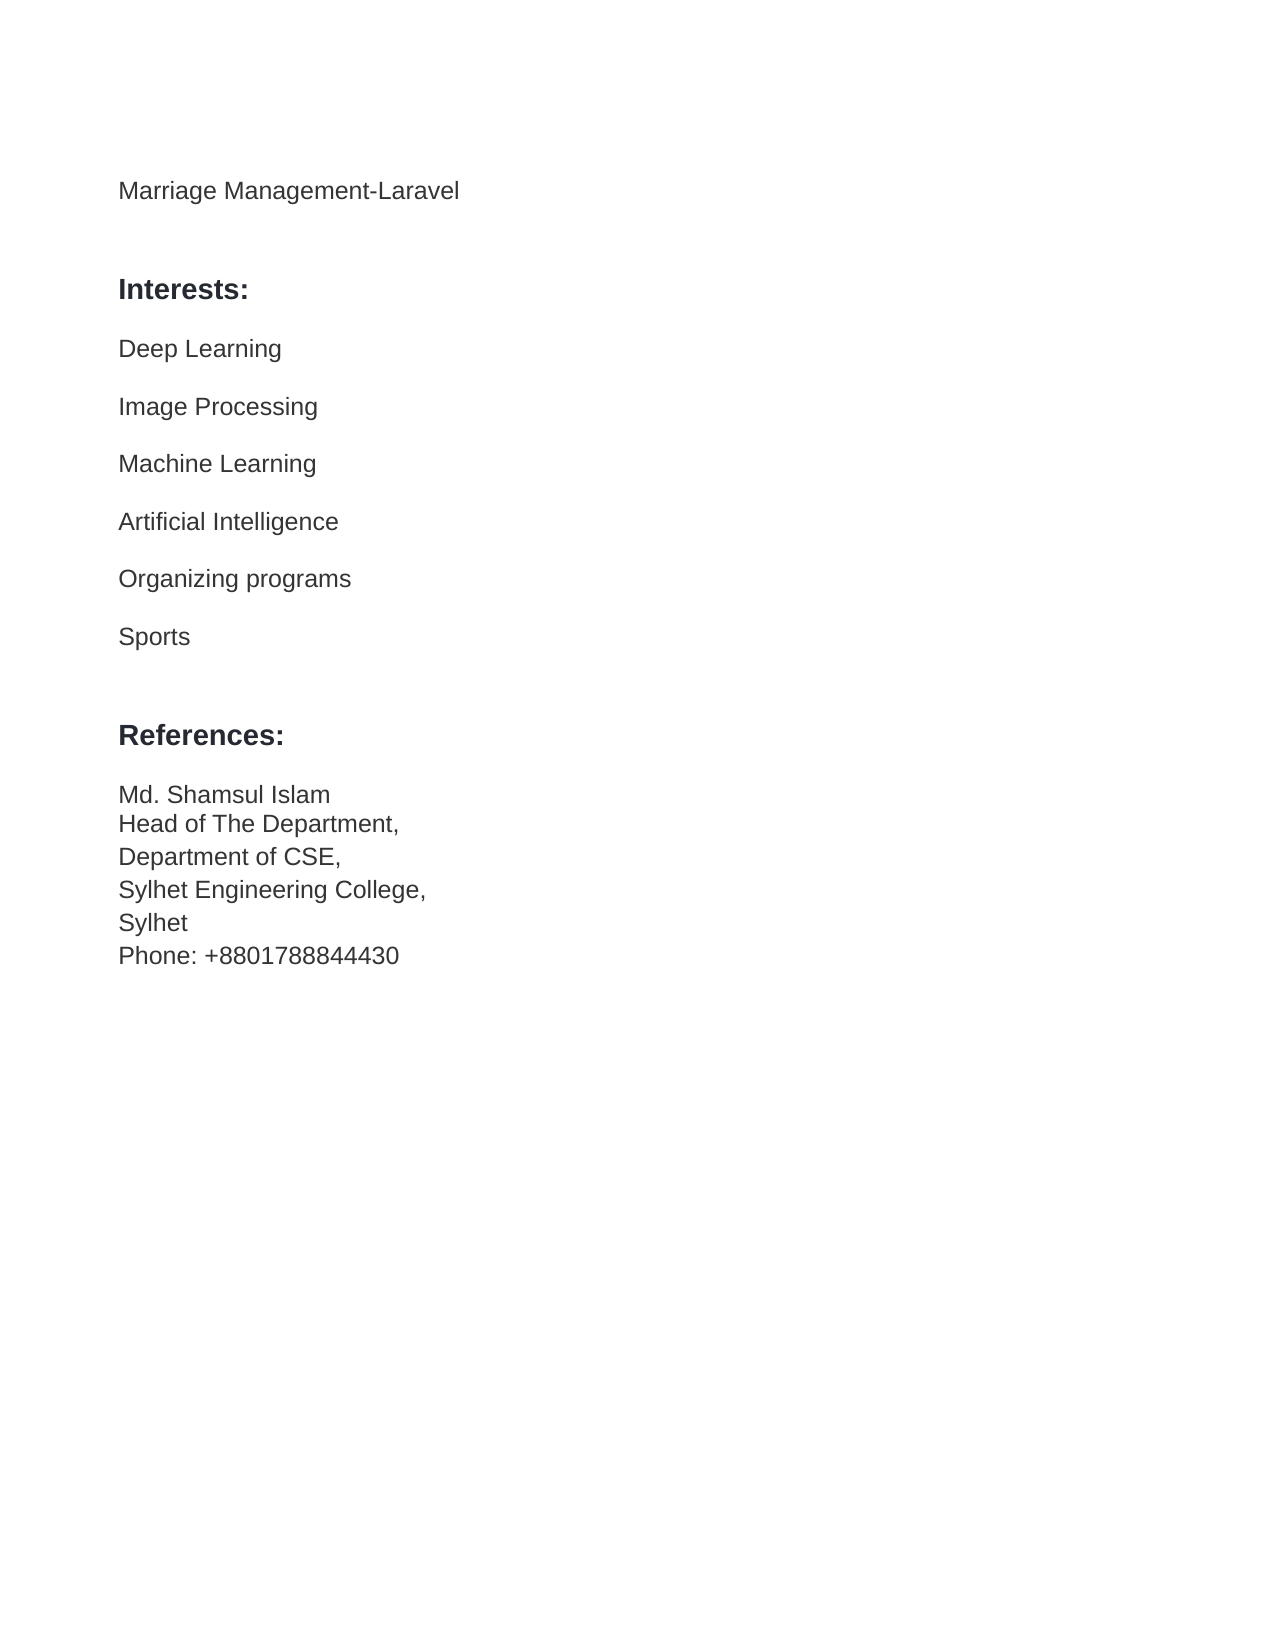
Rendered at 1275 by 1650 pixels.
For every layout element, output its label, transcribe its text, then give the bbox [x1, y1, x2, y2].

subtitle References: [118, 718, 1157, 751]
subtitle Organizing programs [118, 564, 1157, 593]
subtitle Marriage Management-Laravel [118, 176, 1157, 205]
subtitle Artificial Intelligence [118, 507, 1157, 536]
subtitle Deep Learning [118, 334, 1157, 363]
text Sylhet Engineering College, [118, 875, 1157, 904]
text Sylhet [118, 908, 1157, 937]
text Head of The Department, [118, 809, 1157, 838]
text Phone: +8801788844430 [118, 941, 1157, 970]
subtitle Interests: [118, 272, 1157, 306]
subtitle Image Processing [118, 392, 1157, 421]
subtitle Machine Learning [118, 449, 1157, 478]
subtitle Sports [118, 622, 1157, 651]
text Department of CSE, [118, 842, 1157, 871]
subtitle Md. Shamsul Islam [118, 780, 1157, 809]
